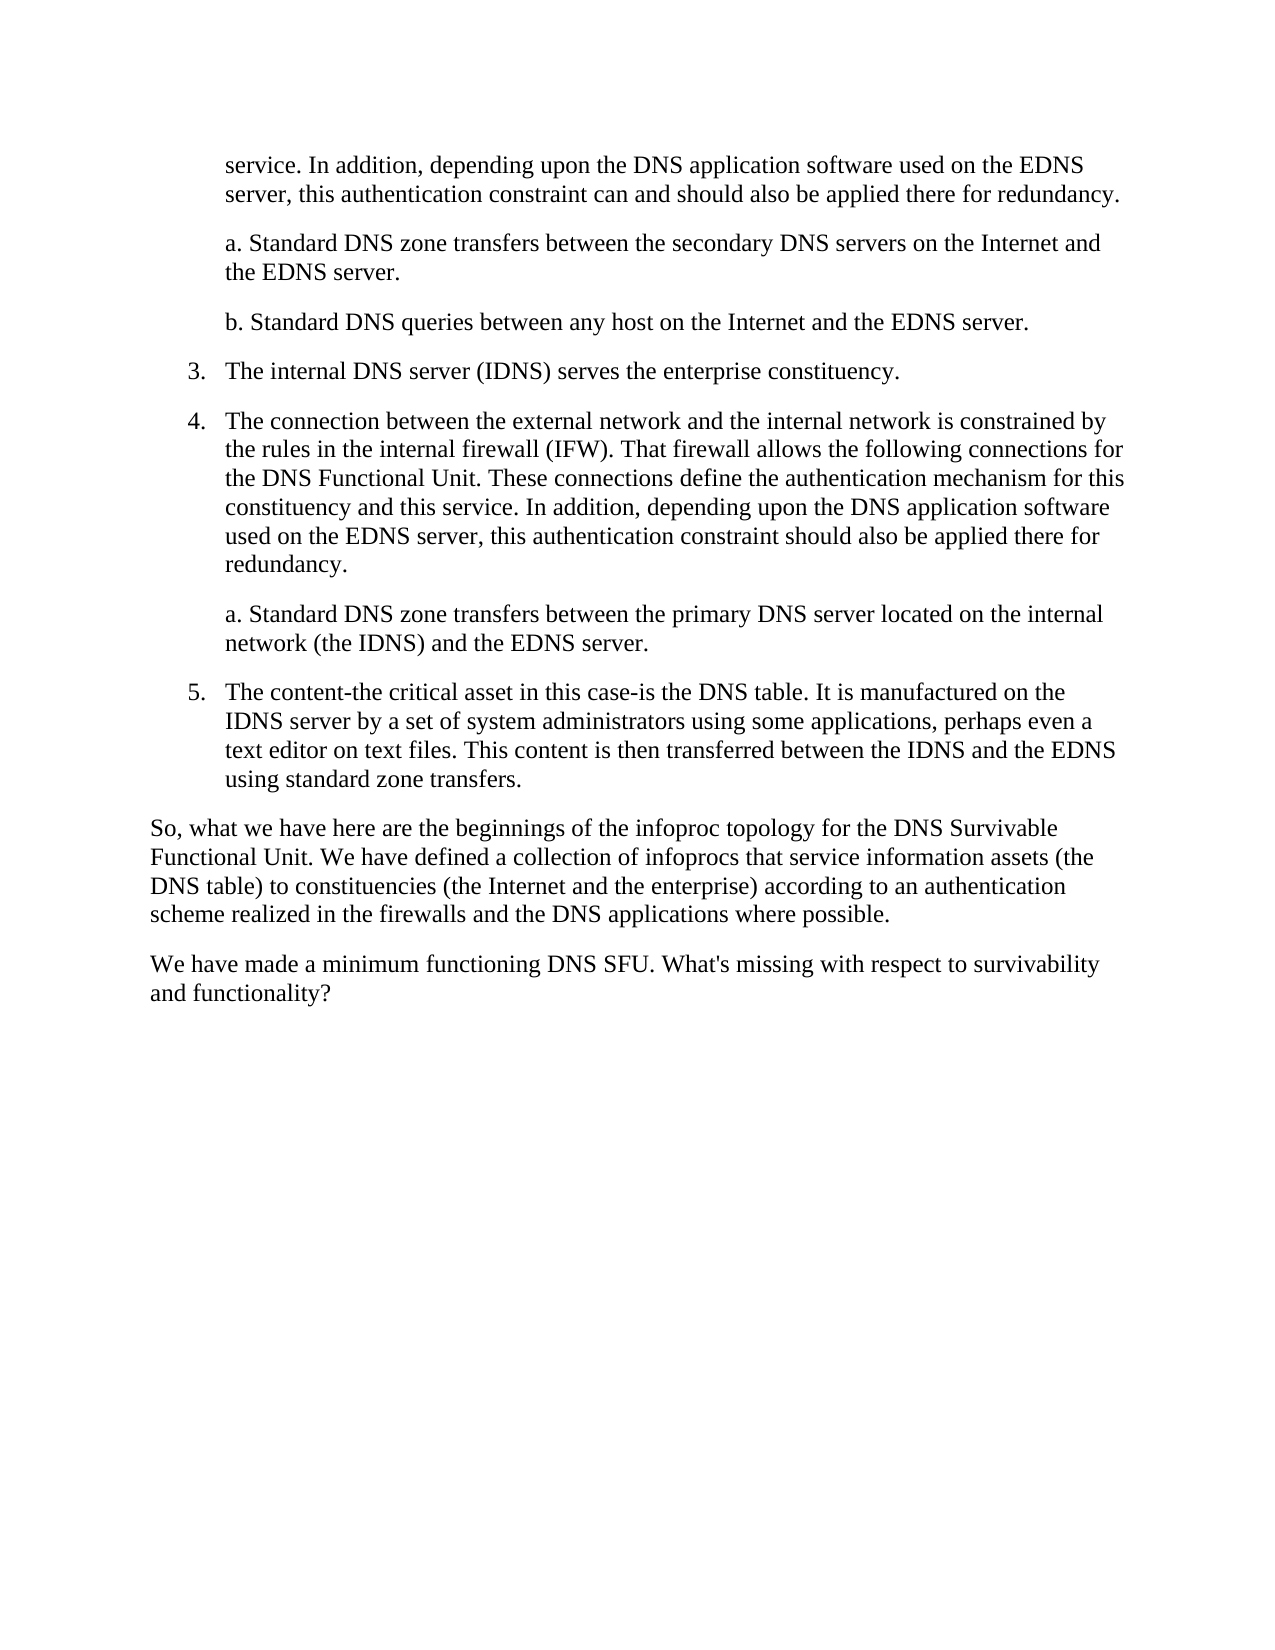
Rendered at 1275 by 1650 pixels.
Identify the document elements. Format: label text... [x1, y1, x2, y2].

list The internal DNS server (IDNS) serves the enterprise constituency. [187, 356, 1125, 385]
list service. In addition, depending upon the DNS application software used on the EDNS server, this authentication constraint can and should also be applied there for redundancy. [187, 150, 1125, 207]
text b. Standard DNS queries between any host on the Internet and the EDNS server. [225, 307, 1125, 335]
text a. Standard DNS zone transfers between the primary DNS server located on the internal network (the IDNS) and the EDNS server. [225, 599, 1125, 657]
text We have made a minimum functioning DNS SFU. What's missing with respect to survivability and functionality? [150, 949, 1125, 1007]
text So, what we have here are the beginnings of the infoproc topology for the DNS Survivable Functional Unit. We have defined a collection of infoprocs that service information assets (the DNS table) to constituencies (the Internet and the enterprise) according to an authentication scheme realized in the firewalls and the DNS applications where possible. [150, 813, 1125, 928]
text a. Standard DNS zone transfers between the secondary DNS servers on the Internet and the EDNS server. [225, 228, 1125, 286]
list The content-the critical asset in this case-is the DNS table. It is manufactured on the IDNS server by a set of system administrators using some applications, perhaps even a text editor on text files. This content is then transferred between the IDNS and the EDNS using standard zone transfers. [187, 677, 1125, 792]
list The connection between the external network and the internal network is constrained by the rules in the internal firewall (IFW). That firewall allows the following connections for the DNS Functional Unit. These connections define the authentication mechanism for this constituency and this service. In addition, depending upon the DNS application software used on the EDNS server, this authentication constraint should also be applied there for redundancy. [187, 406, 1125, 578]
